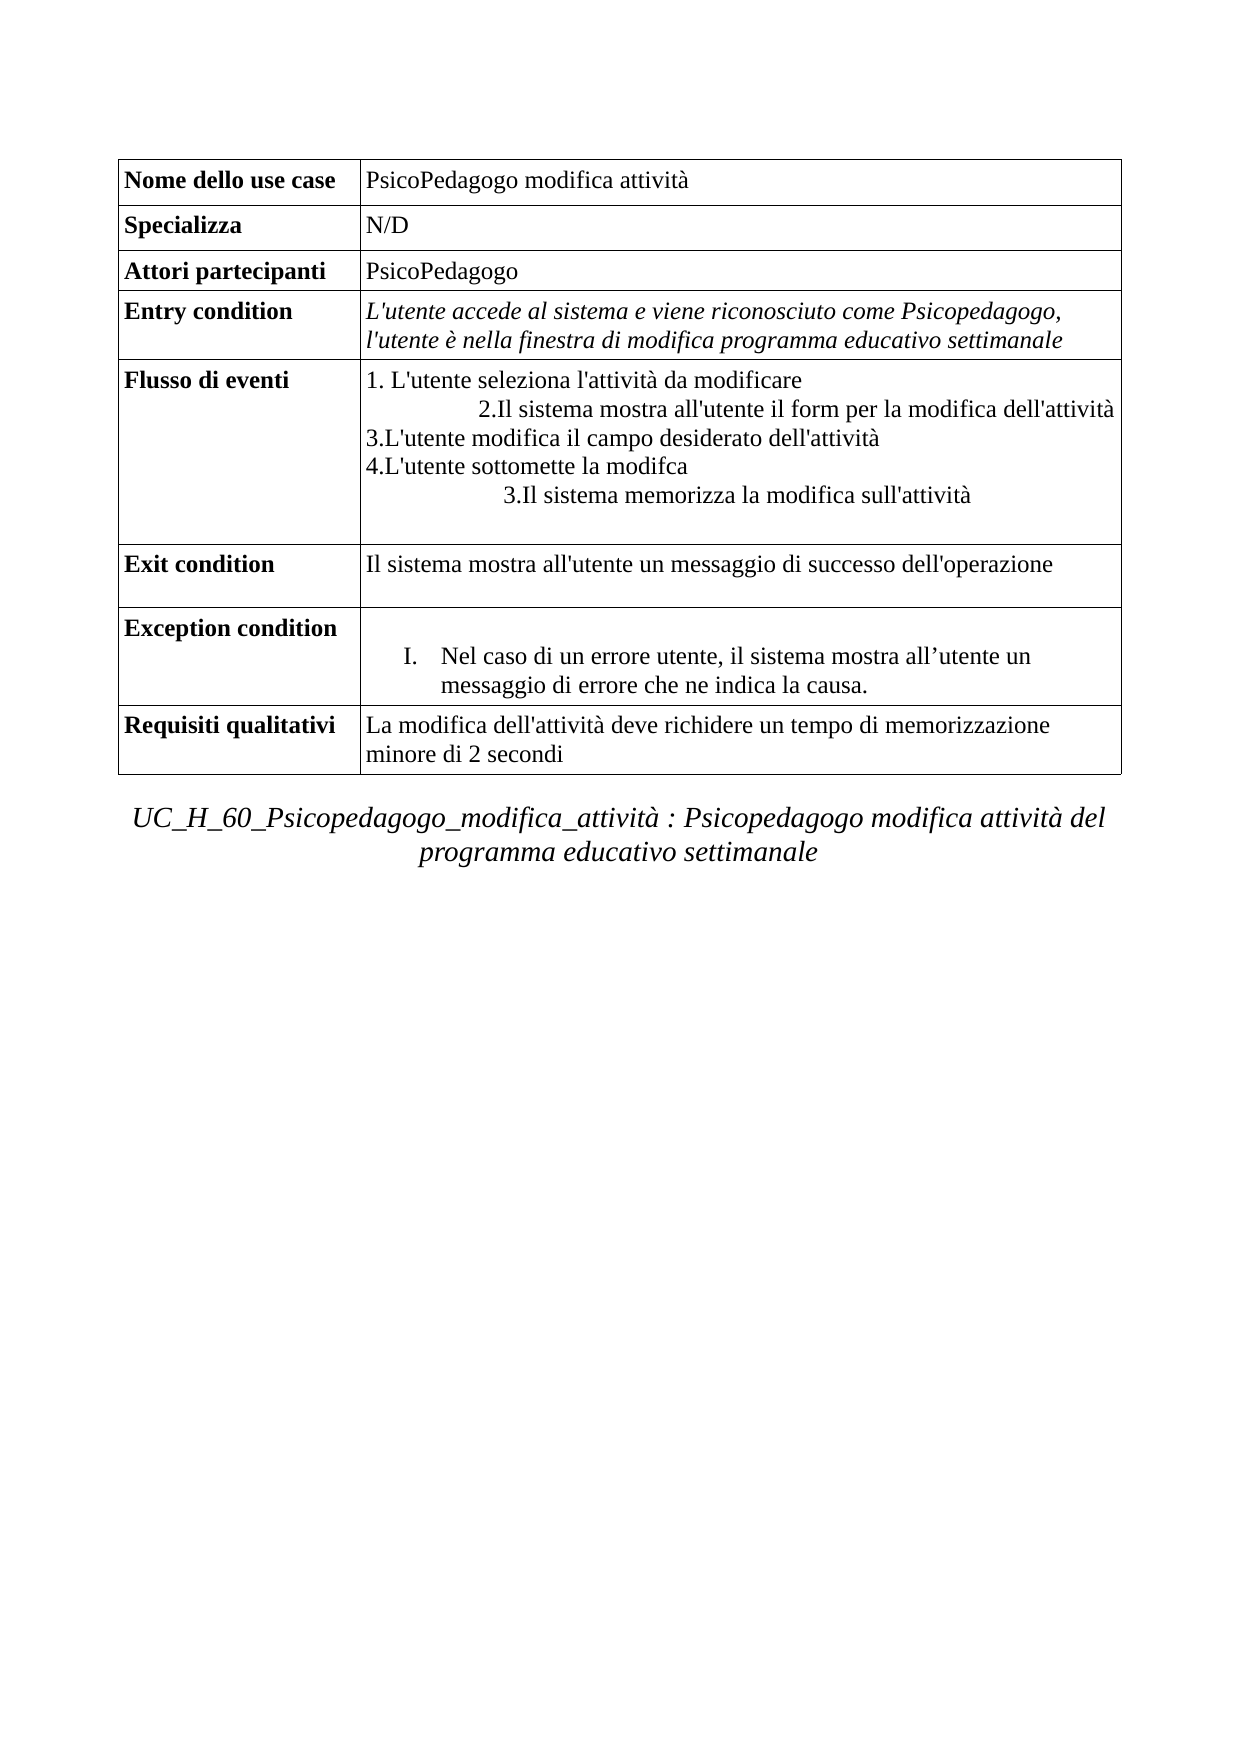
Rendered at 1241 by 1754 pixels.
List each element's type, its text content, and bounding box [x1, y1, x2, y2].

table_cell Exception condition [119, 608, 360, 705]
table_cell Nel caso di un errore utente, il sistema mostra all’utente un messaggio di errore che ne indica la causa. [361, 608, 1121, 705]
table_cell L'utente accede al sistema e viene riconosciuto come Psicopedagogo, l'utente è nella finestra di modifica programma educativo settimanale [361, 291, 1121, 359]
table_cell Requisiti qualitativi [119, 706, 360, 774]
table_cell PsicoPedagogo [361, 251, 1121, 290]
table_cell L'utente seleziona l'attività da modificare 2.Il sistema mostra all'utente il form per la modifica dell'attività 3.L'utente modifica il campo desiderato dell'attività 4.L'utente sottomette la modifca 3.Il sistema memorizza la modifica sull'attività [361, 360, 1121, 543]
table_header PsicoPedagogo modifica attività [361, 160, 1121, 205]
text UC_H_60_Psicopedagogo_modifica_attività : Psicopedagogo modifica attività del programma educativo settimanale [118, 800, 1122, 867]
table_cell Specializza [119, 206, 360, 250]
table_cell La modifica dell'attività deve richidere un tempo di memorizzazione minore di 2 secondi [361, 706, 1121, 774]
table_cell Attori partecipanti [119, 251, 360, 290]
table_cell Il sistema mostra all'utente un messaggio di successo dell'operazione [361, 545, 1121, 607]
table_header Nome dello use case [119, 160, 360, 205]
table_cell Entry condition [119, 291, 360, 359]
table_cell Flusso di eventi [119, 360, 360, 543]
table_cell Exit condition [119, 545, 360, 607]
table_cell N/D [361, 206, 1121, 250]
